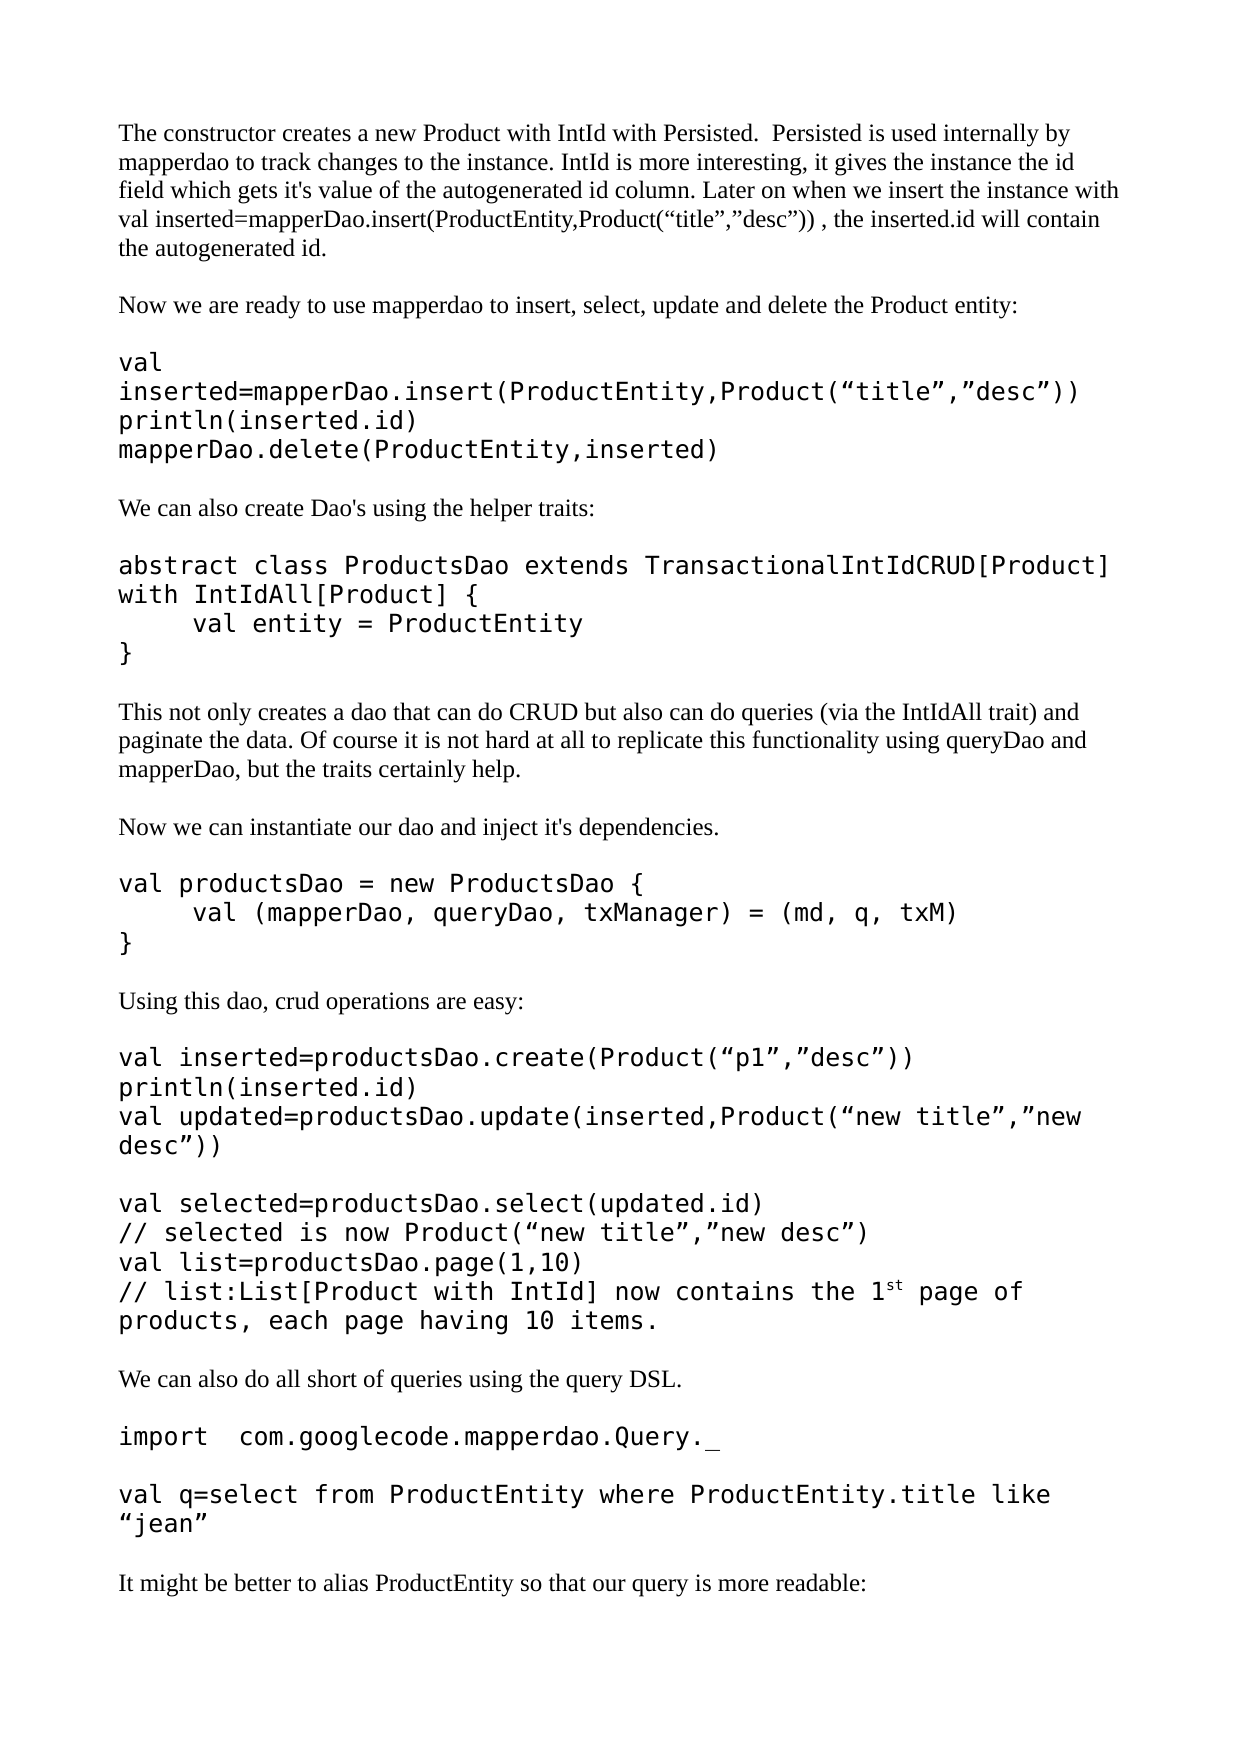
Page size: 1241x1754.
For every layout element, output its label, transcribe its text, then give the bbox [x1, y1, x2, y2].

text This not only creates a dao that can do CRUD but also can do queries (via the IntIdAll trait) and paginate the data. Of course it is not hard at all to replicate this functionality using queryDao and mapperDao, but the traits certainly help. [118, 697, 1122, 783]
text } [118, 928, 1122, 957]
text println(inserted.id) [118, 406, 1122, 436]
text import com.googlecode.mapperdao.Query._ [118, 1422, 1122, 1451]
text // selected is now Product(“new title”,”new desc”) [118, 1218, 1122, 1248]
text val q=select from ProductEntity where ProductEntity.title like “jean” [118, 1480, 1122, 1538]
text abstract class ProductsDao extends TransactionalIntIdCRUD[Product] with IntIdAll[Product] { [118, 551, 1122, 609]
text val (mapperDao, queryDao, txManager) = (md, q, txM) [118, 898, 1122, 928]
text Now we are ready to use mapperdao to insert, select, update and delete the Product entity: [118, 291, 1122, 319]
text We can also do all short of queries using the query DSL. [118, 1364, 1122, 1393]
text val updated=productsDao.update(inserted,Product(“new title”,”new desc”)) [118, 1102, 1122, 1160]
text val list=productsDao.page(1,10) [118, 1248, 1122, 1277]
text We can also create Dao's using the helper traits: [118, 493, 1122, 522]
text val inserted=productsDao.create(Product(“p1”,”desc”)) [118, 1043, 1122, 1073]
text // list:List[Product with IntId] now contains the 1st page of products, each page having 10 items. [118, 1277, 1122, 1335]
text println(inserted.id) [118, 1073, 1122, 1102]
text } [118, 638, 1122, 668]
text Using this dao, crud operations are easy: [118, 986, 1122, 1015]
text The constructor creates a new Product with IntId with Persisted. Persisted is used internally by mapperdao to track changes to the instance. IntId is more interesting, it gives the instance the id field which gets it's value of the autogenerated id column. Later on when we insert the instance with val inserted=mapperDao.insert(ProductEntity,Product(“title”,”desc”)) , the inserted.id will contain the autogenerated id. [118, 118, 1122, 262]
text It might be better to alias ProductEntity so that our query is more readable: [118, 1568, 1122, 1596]
text mapperDao.delete(ProductEntity,inserted) [118, 436, 1122, 465]
text val selected=productsDao.select(updated.id) [118, 1189, 1122, 1218]
text Now we can instantiate our dao and inject it's dependencies. [118, 812, 1122, 841]
text val inserted=mapperDao.insert(ProductEntity,Product(“title”,”desc”)) [118, 348, 1122, 406]
text val productsDao = new ProductsDao { [118, 869, 1122, 898]
text val entity = ProductEntity [118, 609, 1122, 638]
